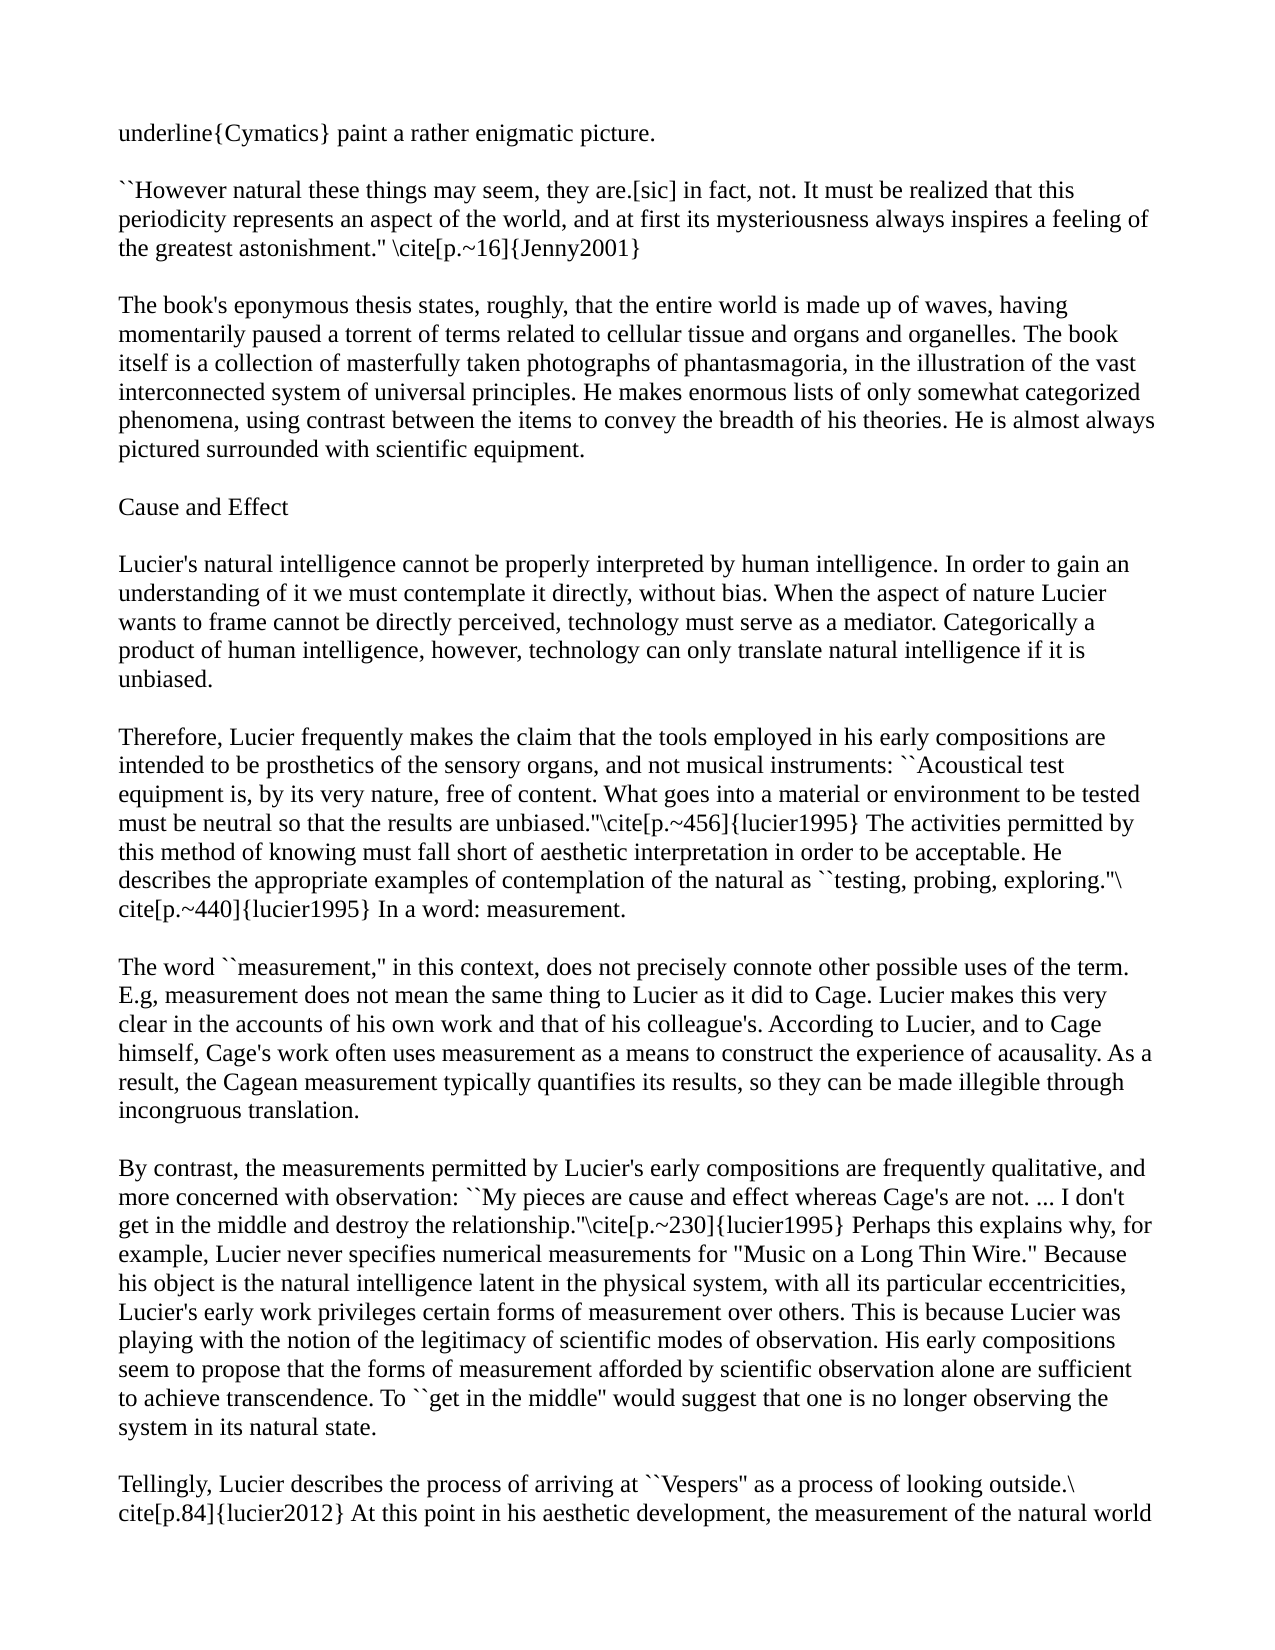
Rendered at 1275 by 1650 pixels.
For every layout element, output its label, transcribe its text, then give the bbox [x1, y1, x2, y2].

text Lucier's natural intelligence cannot be properly interpreted by human intelligence. In order to gain an understanding of it we must contemplate it directly, without bias. When the aspect of nature Lucier wants to frame cannot be directly perceived, technology must serve as a mediator. Categorically a product of human intelligence, however, technology can only translate natural intelligence if it is unbiased. [118, 549, 1157, 693]
text Tellingly, Lucier describes the process of arriving at ``Vespers'' as a process of looking outside.\cite[p.84]{lucier2012} At this point in his aesthetic development, the measurement of the natural world [118, 1469, 1157, 1527]
text The book's eponymous thesis states, roughly, that the entire world is made up of waves, having momentarily paused a torrent of terms related to cellular tissue and organs and organelles. The book itself is a collection of masterfully taken photographs of phantasmagoria, in the illustration of the vast interconnected system of universal principles. He makes enormous lists of only somewhat categorized phenomena, using contrast between the items to convey the breadth of his theories. He is almost always pictured surrounded with scientific equipment. [118, 291, 1157, 463]
text The word ``measurement,'' in this context, does not precisely connote other possible uses of the term. E.g, measurement does not mean the same thing to Lucier as it did to Cage. Lucier makes this very clear in the accounts of his own work and that of his colleague's. According to Lucier, and to Cage himself, Cage's work often uses measurement as a means to construct the experience of acausality. As a result, the Cagean measurement typically quantifies its results, so they can be made illegible through incongruous translation. [118, 952, 1157, 1124]
text Cause and Effect [118, 492, 1157, 521]
text Therefore, Lucier frequently makes the claim that the tools employed in his early compositions are intended to be prosthetics of the sensory organs, and not musical instruments: ``Acoustical test equipment is, by its very nature, free of content. What goes into a material or environment to be tested must be neutral so that the results are unbiased.''\cite[p.~456]{lucier1995} The activities permitted by this method of knowing must fall short of aesthetic interpretation in order to be acceptable. He describes the appropriate examples of contemplation of the natural as ``testing, probing, exploring.''\cite[p.~440]{lucier1995} In a word: measurement. [118, 722, 1157, 923]
text underline{Cymatics} paint a rather enigmatic picture. [118, 118, 1157, 147]
text By contrast, the measurements permitted by Lucier's early compositions are frequently qualitative, and more concerned with observation: ``My pieces are cause and effect whereas Cage's are not. ... I don't get in the middle and destroy the relationship.''\cite[p.~230]{lucier1995} Perhaps this explains why, for example, Lucier never specifies numerical measurements for "Music on a Long Thin Wire." Because his object is the natural intelligence latent in the physical system, with all its particular eccentricities, Lucier's early work privileges certain forms of measurement over others. This is because Lucier was playing with the notion of the legitimacy of scientific modes of observation. His early compositions seem to propose that the forms of measurement afforded by scientific observation alone are sufficient to achieve transcendence. To ``get in the middle'' would suggest that one is no longer observing the system in its natural state. [118, 1153, 1157, 1441]
text ``However natural these things may seem, they are.[sic] in fact, not. It must be realized that this periodicity represents an aspect of the world, and at first its mysteriousness always inspires a feeling of the greatest astonishment.'' \cite[p.~16]{Jenny2001} [118, 176, 1157, 262]
